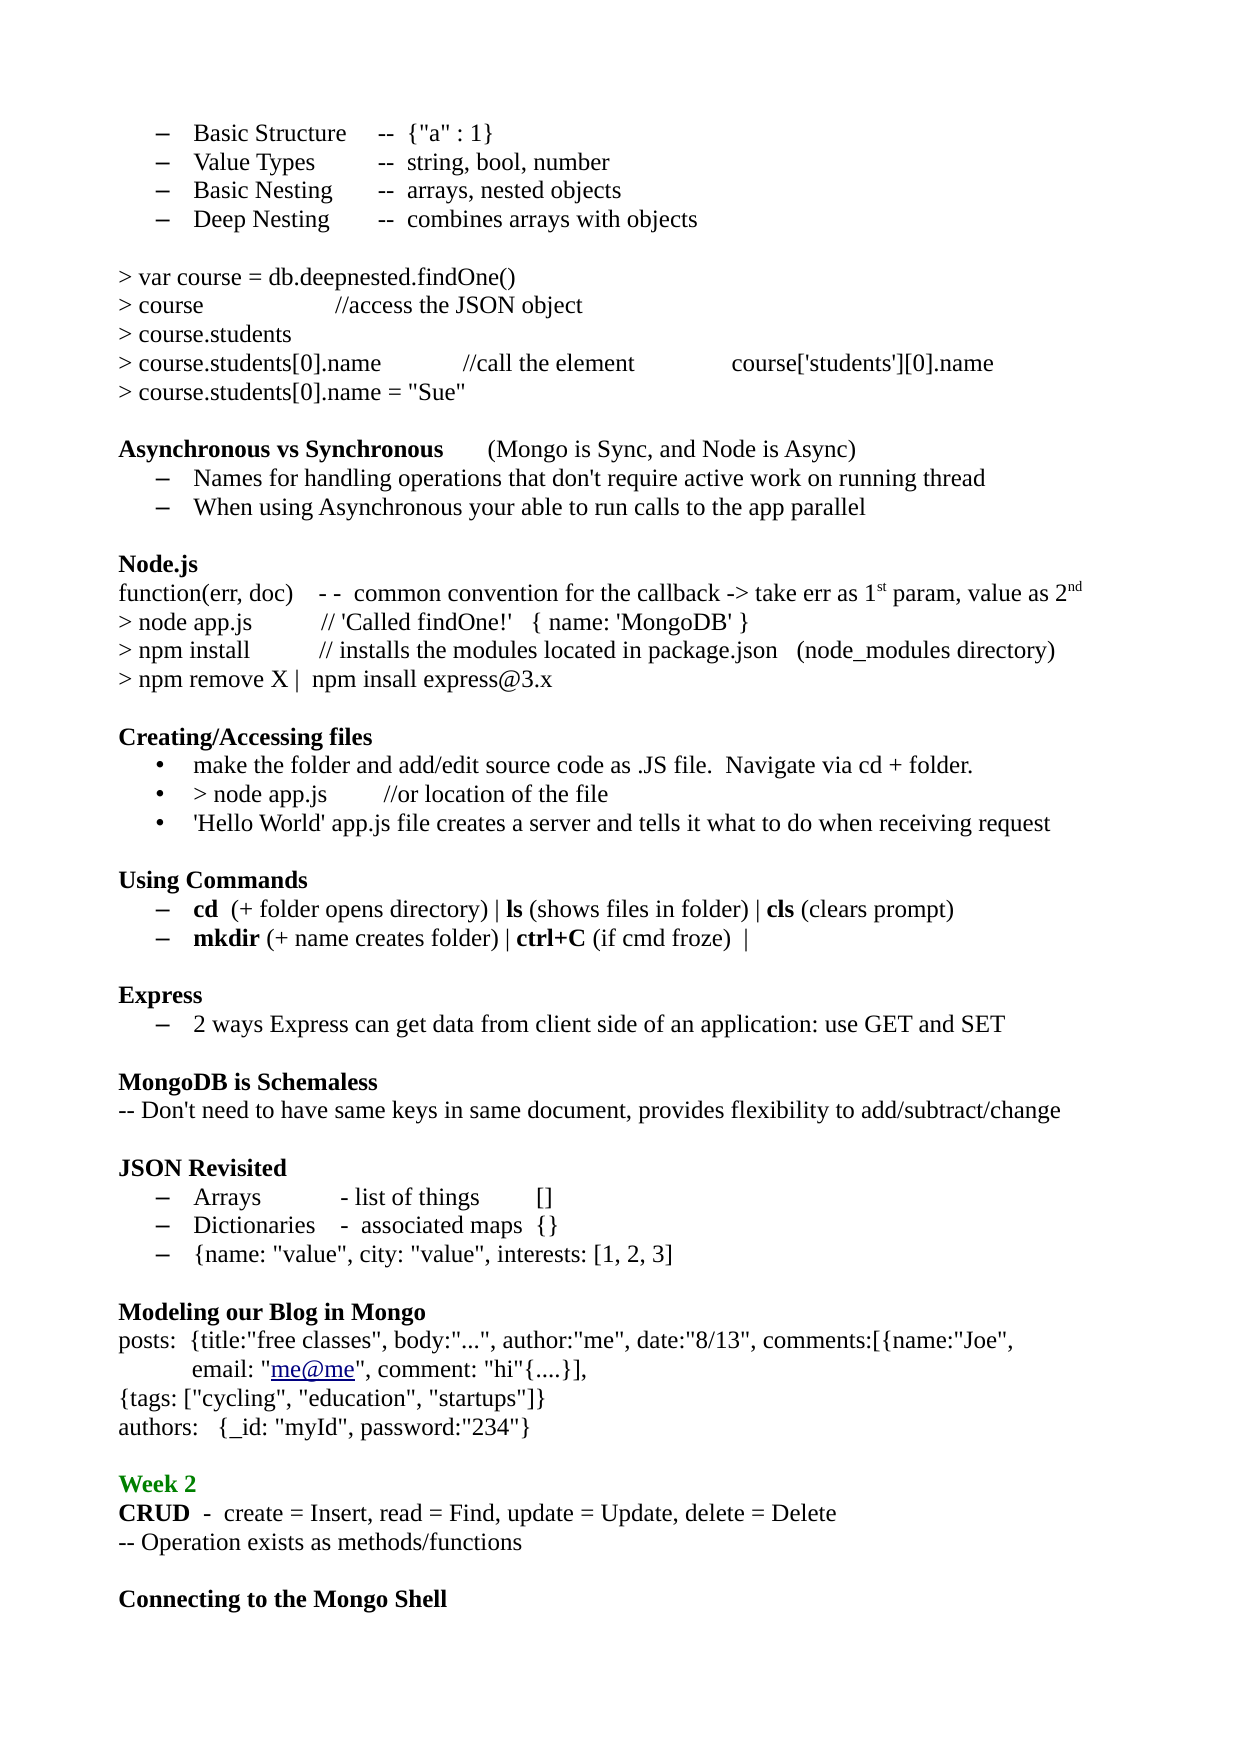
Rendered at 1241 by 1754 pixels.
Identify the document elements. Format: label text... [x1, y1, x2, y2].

text posts: {title:"free classes", body:"...", author:"me", date:"8/13", comments:[{name:"Joe", [118, 1326, 1122, 1354]
text Node.js [118, 549, 1122, 578]
text > npm remove X | npm insall express@3.x [118, 664, 1122, 693]
text > course //access the JSON object [118, 291, 1122, 319]
text > var course = db.deepnested.findOne() [118, 262, 1122, 291]
list 2 ways Express can get data from client side of an application: use GET and SET [156, 1009, 1122, 1038]
text Creating/Accessing files [118, 722, 1122, 751]
list cd (+ folder opens directory) | ls (shows files in folder) | cls (clears prompt) [156, 894, 1122, 923]
text -- Don't need to have same keys in same document, provides flexibility to add/subtract/change [118, 1096, 1122, 1124]
list make the folder and add/edit source code as .JS file. Navigate via cd + folder. [156, 751, 1122, 779]
list {name: "value", city: "value", interests: [1, 2, 3] [156, 1239, 1122, 1268]
list Basic Nesting -- arrays, nested objects [156, 176, 1122, 204]
list Arrays - list of things [] [156, 1182, 1122, 1211]
list mkdir (+ name creates folder) | ctrl+C (if cmd froze) | [156, 923, 1122, 952]
text email: "me@me", comment: "hi"{....}], [118, 1354, 1122, 1383]
list When using Asynchronous your able to run calls to the app parallel [156, 492, 1122, 521]
text JSON Revisited [118, 1153, 1122, 1182]
text > course.students[0].name //call the element course['students'][0].name [118, 348, 1122, 377]
list Dictionaries - associated maps {} [156, 1211, 1122, 1239]
text Asynchronous vs Synchronous (Mongo is Sync, and Node is Async) [118, 434, 1122, 463]
list Value Types -- string, bool, number [156, 147, 1122, 176]
text Week 2 [118, 1469, 1122, 1498]
text function(err, doc) - - common convention for the callback -> take err as 1st param, value as 2nd [118, 578, 1122, 607]
list Deep Nesting -- combines arrays with objects [156, 204, 1122, 233]
text MongoDB is Schemaless [118, 1067, 1122, 1096]
text -- Operation exists as methods/functions [118, 1527, 1122, 1556]
text Modeling our Blog in Mongo [118, 1297, 1122, 1326]
text authors: {_id: "myId", password:"234"} [118, 1412, 1122, 1441]
text > course.students[0].name = "Sue" [118, 377, 1122, 406]
list > node app.js //or location of the file [156, 779, 1122, 808]
text Connecting to the Mongo Shell [118, 1584, 1122, 1613]
text Using Commands [118, 866, 1122, 894]
text Express [118, 981, 1122, 1009]
text > npm install // installs the modules located in package.json (node_modules directory) [118, 636, 1122, 664]
list 'Hello World' app.js file creates a server and tells it what to do when receiving request [156, 808, 1122, 837]
text > course.students [118, 319, 1122, 348]
text {tags: ["cycling", "education", "startups"]} [118, 1383, 1122, 1412]
text > node app.js // 'Called findOne!' { name: 'MongoDB' } [118, 607, 1122, 636]
text CRUD - create = Insert, read = Find, update = Update, delete = Delete [118, 1498, 1122, 1527]
list Basic Structure -- {"a" : 1} [156, 118, 1122, 147]
list Names for handling operations that don't require active work on running thread [156, 463, 1122, 492]
